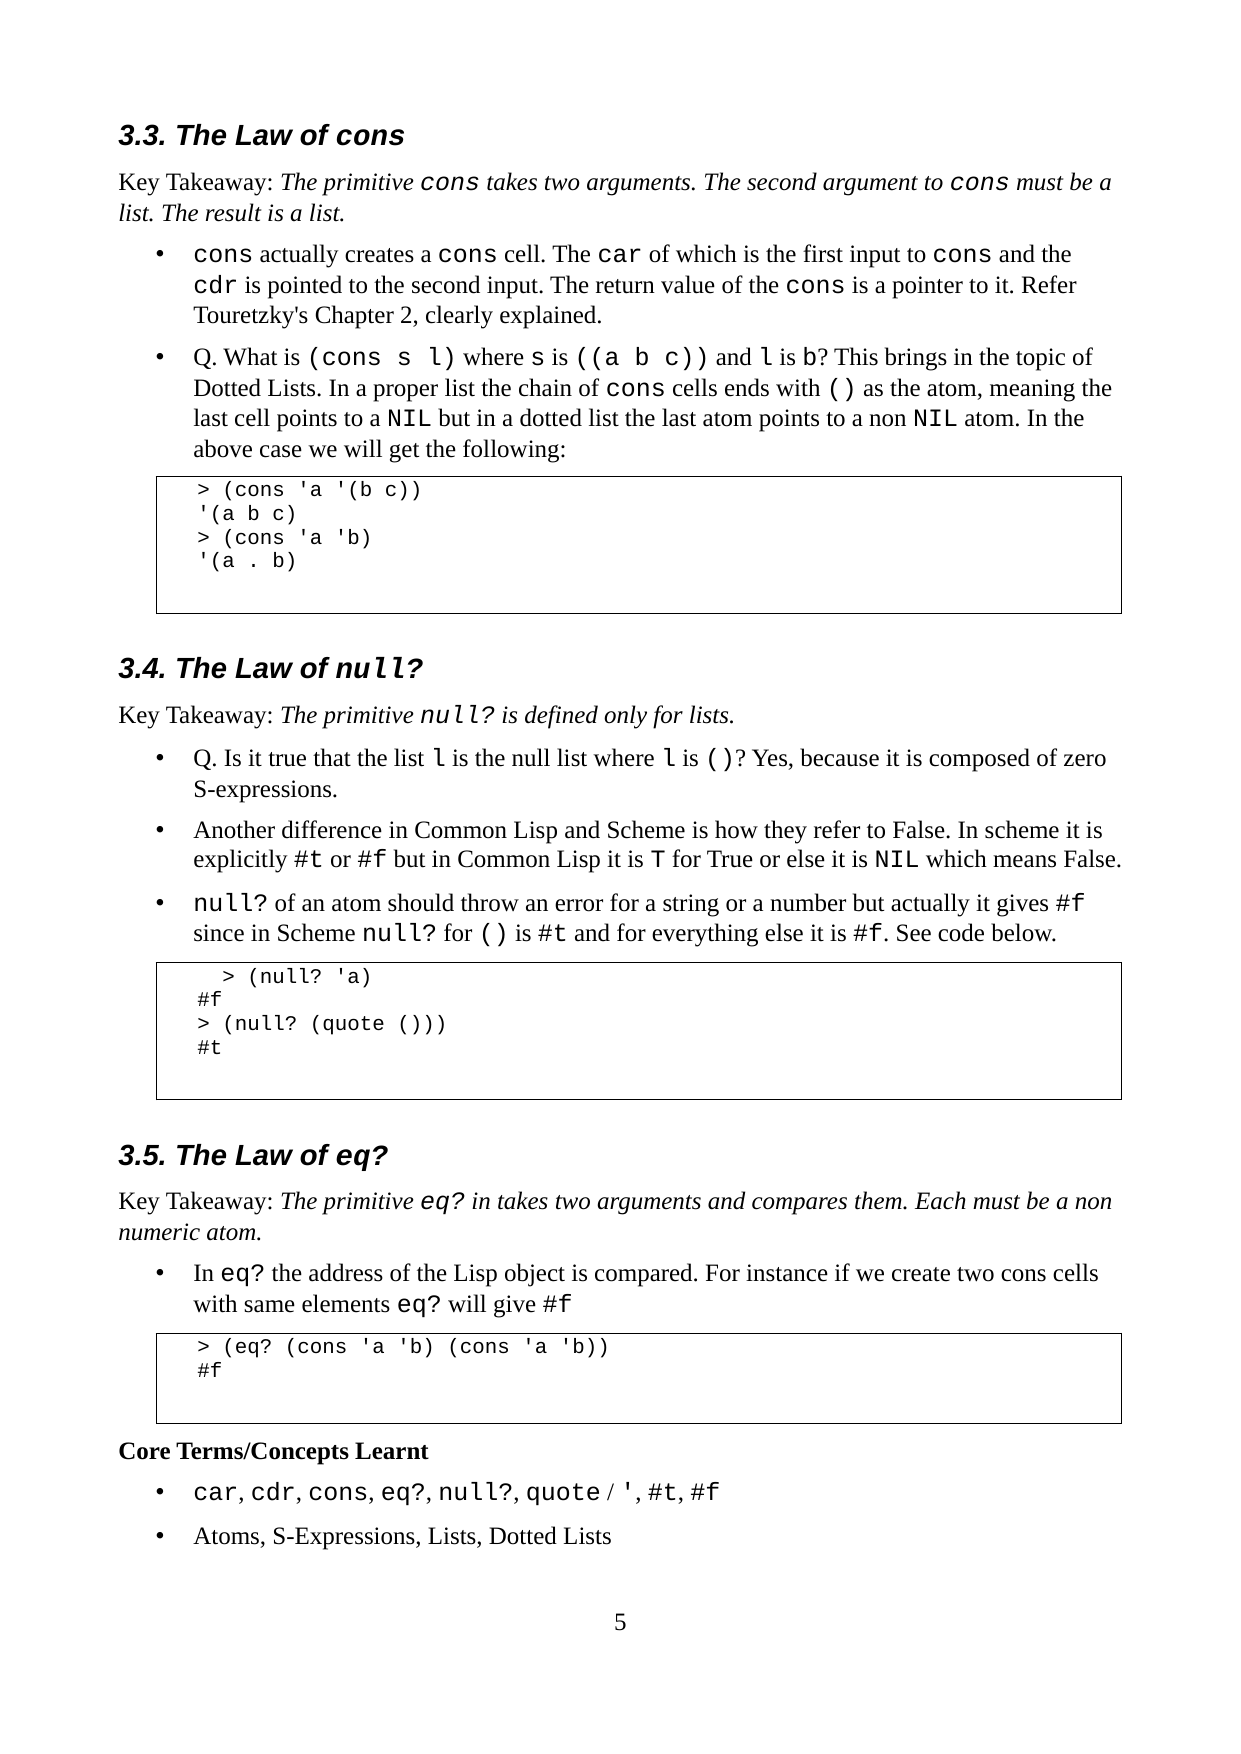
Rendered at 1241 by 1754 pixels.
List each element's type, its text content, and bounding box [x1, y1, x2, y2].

subtitle The Law of eq? [118, 1138, 1122, 1174]
list car, cdr, cons, eq?, null?, quote / ', #t, #f [156, 1477, 1122, 1508]
subtitle The Law of cons [118, 118, 1122, 154]
text Key Takeaway: The primitive cons takes two arguments. The second argument to cons must be a list. The result is a list. [118, 167, 1122, 226]
list null? of an atom should throw an error for a string or a number but actually it gives #f since in Scheme null? for () is #t and for everything else it is #f. See code below. [156, 888, 1122, 949]
list > (cons 'a 'b) [157, 523, 1121, 546]
list '(a b c) [157, 499, 1121, 523]
list #f [157, 985, 1121, 1009]
list Another difference in Common Lisp and Scheme is how they refer to False. In scheme it is explicitly #t or #f but in Common Lisp it is T for True or else it is NIL which means False. [156, 816, 1122, 875]
subtitle The Law of null? [118, 651, 1122, 688]
text Key Takeaway: The primitive null? is defined only for lists. [118, 700, 1122, 731]
list > (null? (quote ())) [157, 1009, 1121, 1033]
list > (null? 'a) [157, 963, 1121, 985]
text Core Terms/Concepts Learnt [118, 1436, 1122, 1465]
list #t [157, 1033, 1121, 1060]
list #f [157, 1356, 1121, 1384]
list > (cons 'a '(b c)) [157, 477, 1121, 499]
text Key Takeaway: The primitive eq? in takes two arguments and compares them. Each must be a non numeric atom. [118, 1186, 1122, 1246]
list Q. Is it true that the list l is the null list where l is ()? Yes, because it is composed of zero S-expressions. [156, 743, 1122, 803]
list > (eq? (cons 'a 'b) (cons 'a 'b)) [157, 1334, 1121, 1356]
list Q. What is (cons s l) where s is ((a b c)) and l is b? This brings in the topic of Dotted Lists. In a proper list the chain of cons cells ends with () as the atom, meaning the last cell points to a NIL but in a dotted list the last atom points to a non NIL atom. In the above case we will get the following: [156, 342, 1122, 463]
list Atoms, S-Expressions, Lists, Dotted Lists [156, 1521, 1122, 1549]
list cons actually creates a cons cell. The car of which is the first input to cons and the cdr is pointed to the second input. The return value of the cons is a pointer to it. Refer Touretzky's Chapter 2, clearly explained. [156, 239, 1122, 329]
list In eq? the address of the Lisp object is compared. For instance if we create two cons cells with same elements eq? will give #f [156, 1258, 1122, 1320]
list '(a . b) [157, 546, 1121, 574]
